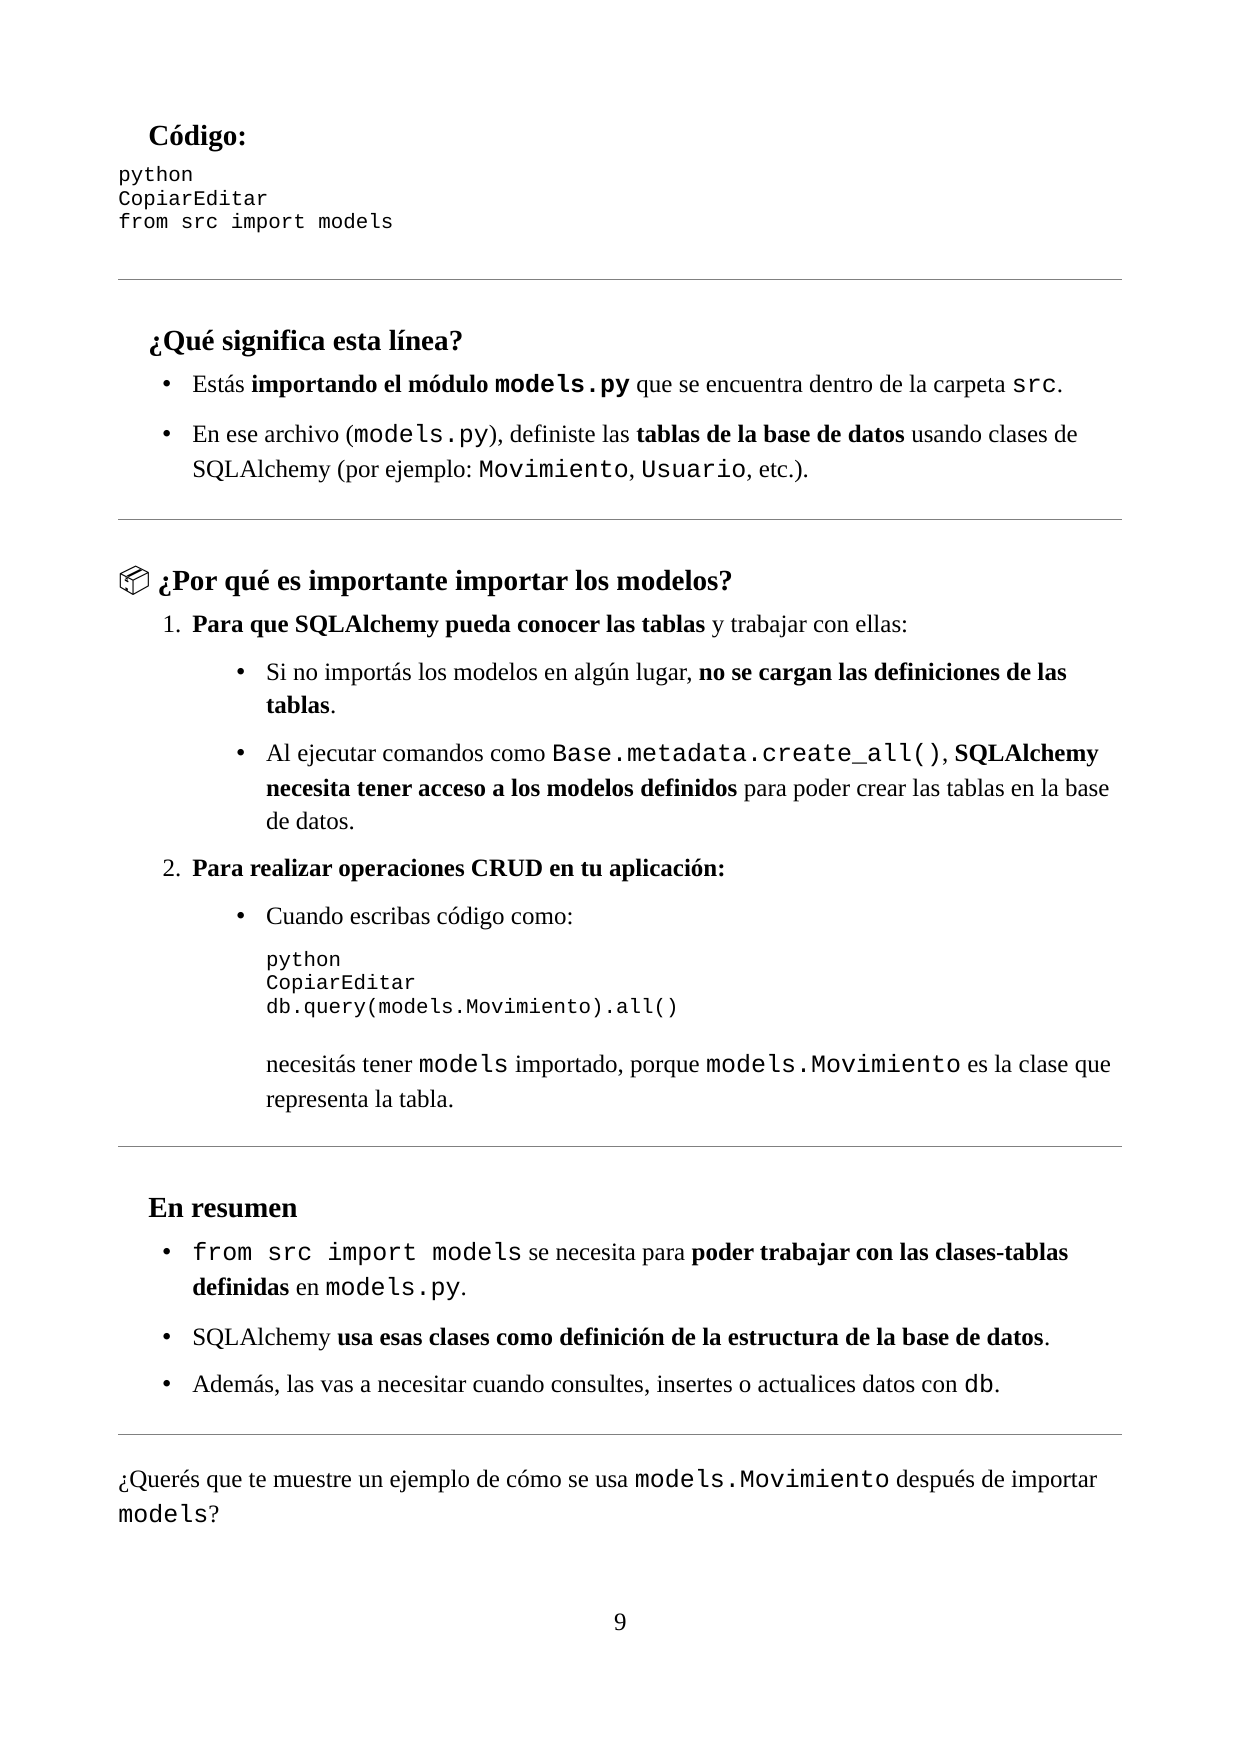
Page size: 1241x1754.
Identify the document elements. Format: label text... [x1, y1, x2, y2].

list Al ejecutar comandos como Base.metadata.create_all(), SQLAlchemy necesita tener acceso a los modelos definidos para poder crear las tablas en la base de datos. [236, 738, 1122, 834]
list Estás importando el módulo models.py que se encuentra dentro de la carpeta src. [162, 369, 1122, 400]
list SQLAlchemy usa esas clases como definición de la estructura de la base de datos. [162, 1322, 1122, 1351]
list Si no importás los modelos en algún lugar, no se cargan las definiciones de las tablas. [236, 657, 1122, 719]
list python [236, 949, 1122, 972]
text ¿Querés que te muestre un ejemplo de cómo se usa models.Movimiento después de importar models? [118, 1464, 1122, 1529]
list CopiarEditar [236, 972, 1122, 996]
text CopiarEditar [118, 188, 1122, 211]
list necesitás tener models importado, porque models.Movimiento es la clase que representa la tabla. [236, 1049, 1122, 1113]
subtitle 🧠 En resumen [118, 1191, 1122, 1224]
list from src import models se necesita para poder trabajar con las clases-tablas definidas en models.py. [162, 1237, 1122, 1303]
list db.query(models.Movimiento).all() [236, 996, 1122, 1019]
subtitle 📦 ¿Por qué es importante importar los modelos? [118, 563, 1122, 597]
text from src import models [118, 211, 1122, 235]
list Además, las vas a necesitar cuando consultes, insertes o actualices datos con db. [162, 1369, 1122, 1400]
list Para realizar operaciones CRUD en tu aplicación: [162, 853, 1122, 882]
list En ese archivo (models.py), definiste las tablas de la base de datos usando clases de SQLAlchemy (por ejemplo: Movimiento, Usuario, etc.). [162, 419, 1122, 485]
subtitle 📌 ¿Qué significa esta línea? [118, 323, 1122, 357]
subtitle ✅ Código: [118, 118, 1122, 152]
text python [118, 164, 1122, 188]
list Para que SQLAlchemy pueda conocer las tablas y trabajar con ellas: [162, 609, 1122, 638]
list Cuando escribas código como: [236, 901, 1122, 930]
